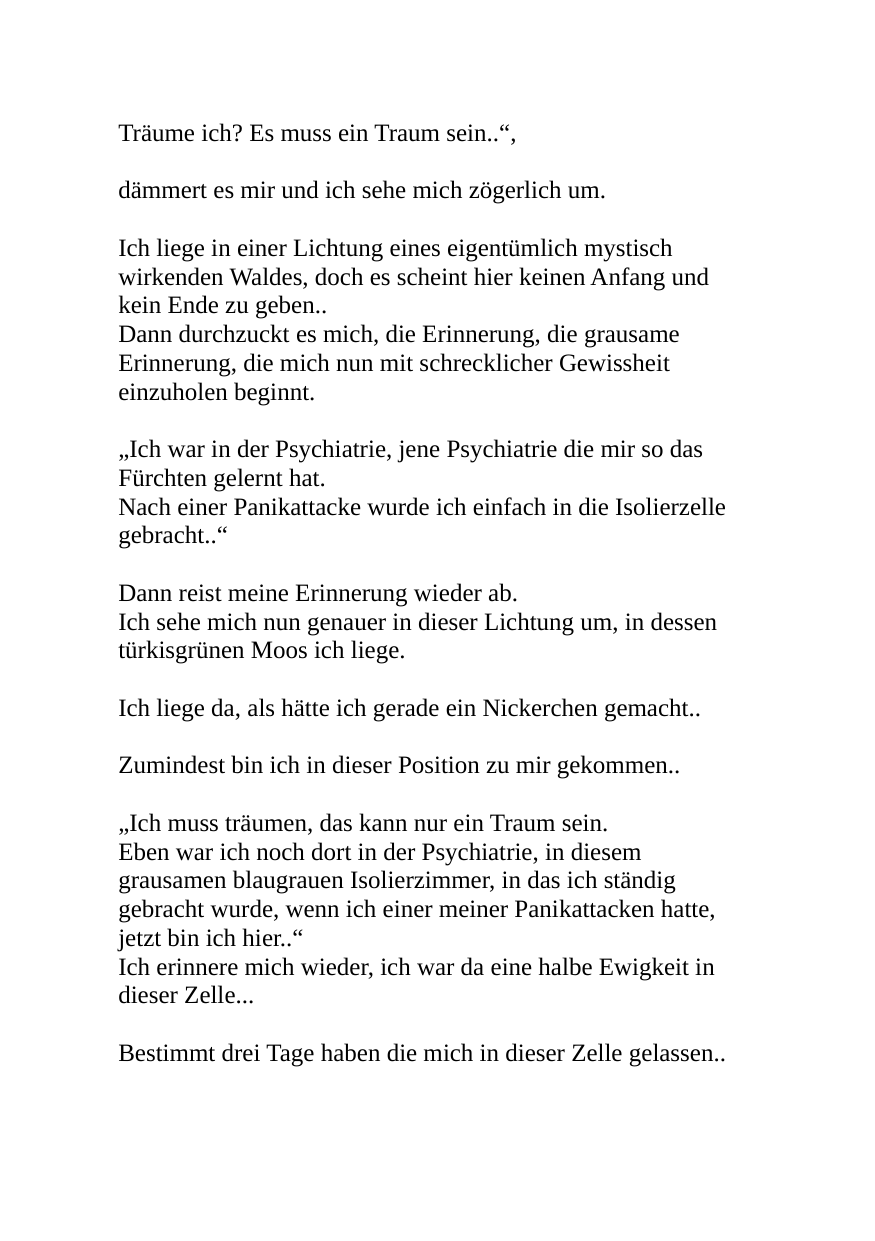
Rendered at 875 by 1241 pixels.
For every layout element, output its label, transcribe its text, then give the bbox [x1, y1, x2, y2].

text „Ich muss träumen, das kann nur ein Traum sein. [118, 808, 756, 837]
text Ich sehe mich nun genauer in dieser Lichtung um, in dessen türkisgrünen Moos ich liege. [118, 607, 756, 664]
text Eben war ich noch dort in der Psychiatrie, in diesem grausamen blaugrauen Isolierzimmer, in das ich ständig gebracht wurde, wenn ich einer meiner Panikattacken hatte, jetzt bin ich hier..“ [118, 837, 756, 952]
text Ich liege in einer Lichtung eines eigentümlich mystisch wirkenden Waldes, doch es scheint hier keinen Anfang und kein Ende zu geben.. [118, 233, 756, 319]
text „Ich war in der Psychiatrie, jene Psychiatrie die mir so das Fürchten gelernt hat. [118, 434, 756, 492]
text dämmert es mir und ich sehe mich zögerlich um. [118, 176, 756, 204]
text Träume ich? Es muss ein Traum sein..“, [118, 118, 756, 147]
text Dann reist meine Erinnerung wieder ab. [118, 578, 756, 607]
text Ich erinnere mich wieder, ich war da eine halbe Ewigkeit in dieser Zelle... [118, 952, 756, 1009]
text Nach einer Panikattacke wurde ich einfach in die Isolierzelle gebracht..“ [118, 492, 756, 549]
text Dann durchzuckt es mich, die Erinnerung, die grausame Erinnerung, die mich nun mit schrecklicher Gewissheit einzuholen beginnt. [118, 319, 756, 406]
text Zumindest bin ich in dieser Position zu mir gekommen.. [118, 751, 756, 779]
text Ich liege da, als hätte ich gerade ein Nickerchen gemacht.. [118, 693, 756, 722]
text Bestimmt drei Tage haben die mich in dieser Zelle gelassen.. [118, 1038, 756, 1067]
